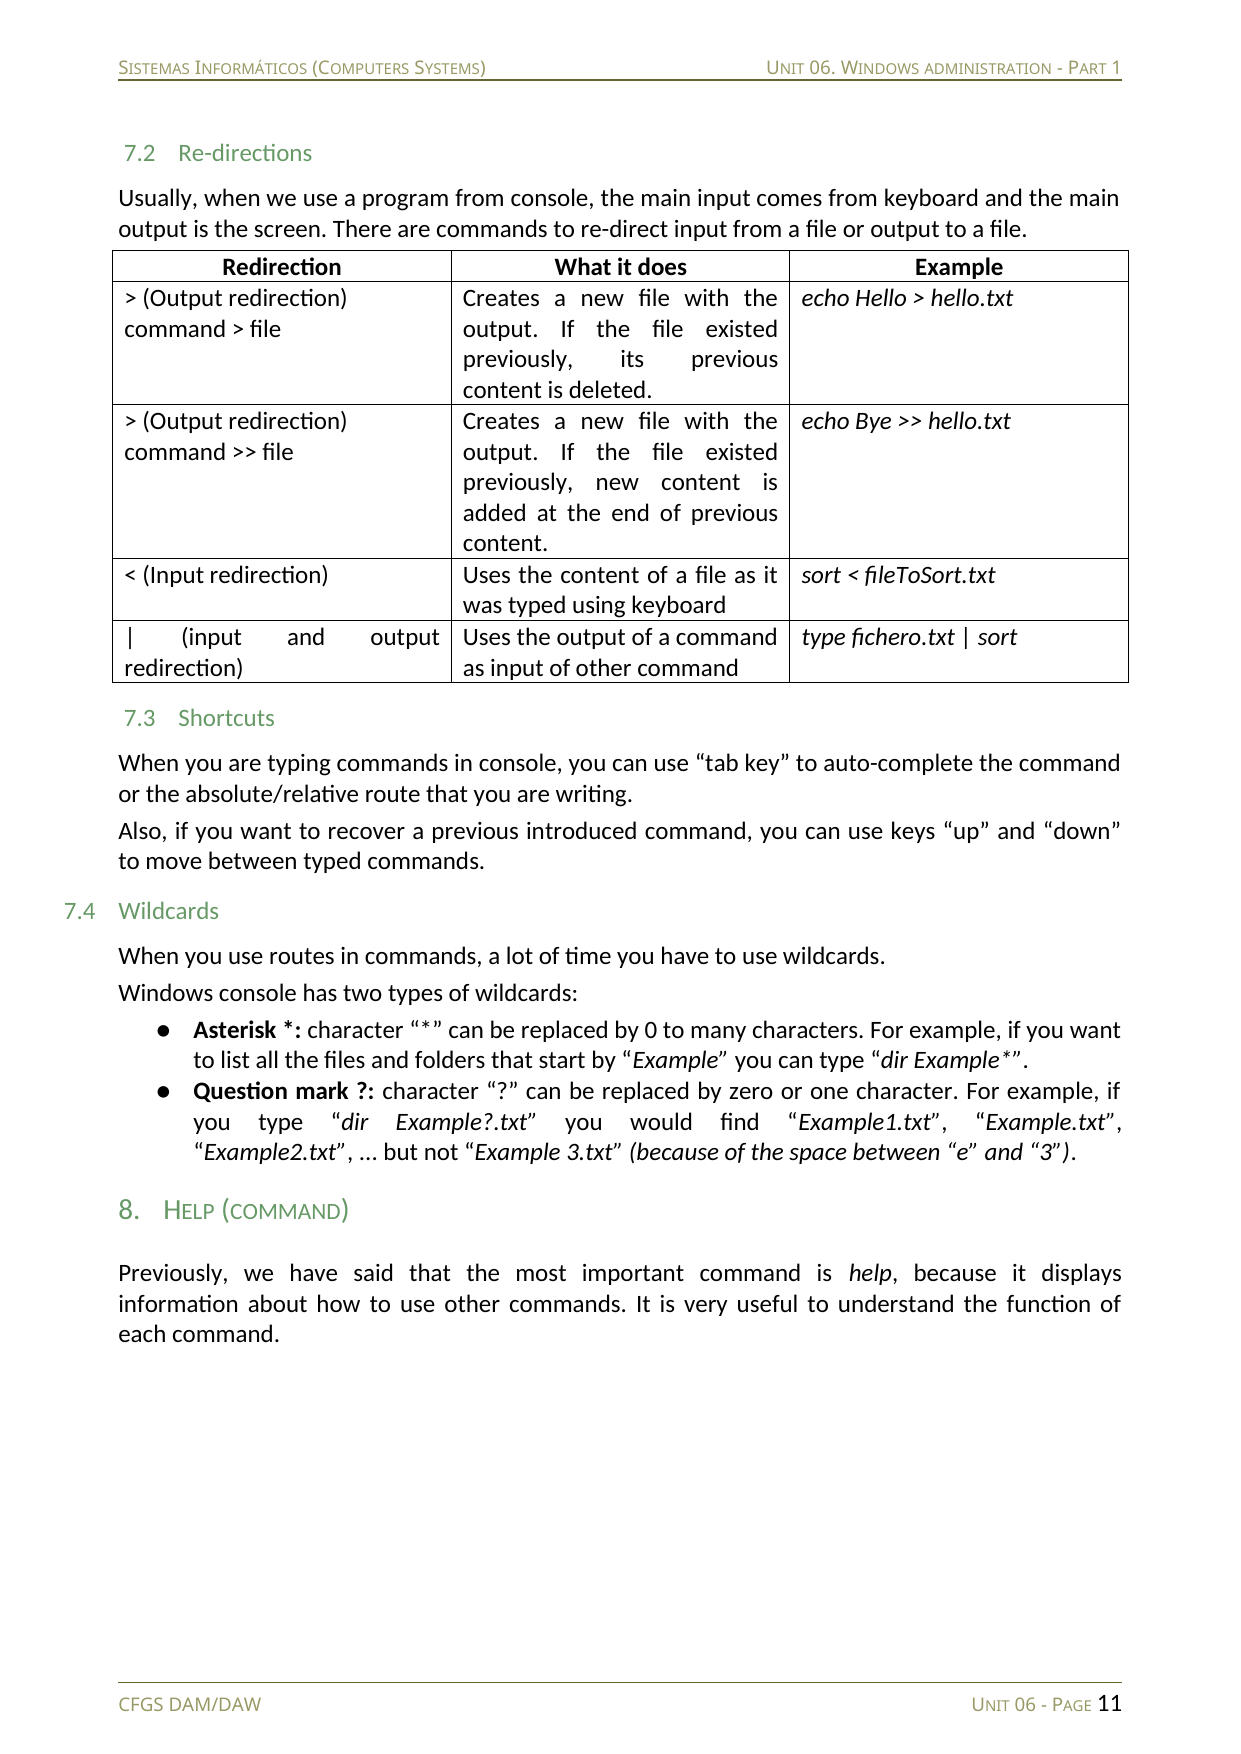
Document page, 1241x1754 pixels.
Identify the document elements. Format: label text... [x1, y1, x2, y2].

list Asterisk *: character “*” can be replaced by 0 to many characters. For example, if you want to list all the files and folders that start by “Example” you can type “dir Example*”. [156, 1014, 1122, 1075]
table_header Redirection [113, 251, 451, 281]
table_cell echo Bye >> hello.txt [790, 405, 1128, 558]
table_cell > (Output redirection) command >> file [113, 405, 451, 558]
table_cell sort < fileToSort.txt [790, 559, 1128, 620]
subtitle Wildcards [58, 895, 1122, 925]
table_cell type fichero.txt | sort [790, 621, 1128, 682]
text Also, if you want to recover a previous introduced command, you can use keys “up” and “down” to move between typed commands. [118, 815, 1122, 876]
table_header What it does [452, 251, 789, 281]
subtitle Help (command) [118, 1191, 1122, 1227]
text When you use routes in commands, a lot of time you have to use wildcards. [118, 940, 1122, 971]
text Previously, we have said that the most important command is help, because it displays information about how to use other commands. It is very useful to understand the function of each command. [118, 1257, 1122, 1349]
table_cell Creates a new file with the output. If the file existed previously, new content is added at the end of previous content. [452, 405, 789, 558]
text Windows console has two types of wildcards: [118, 977, 1122, 1008]
table_cell > (Output redirection) command > file [113, 282, 451, 404]
subtitle Shortcuts [118, 702, 1122, 733]
table_cell < (Input redirection) [113, 559, 451, 620]
table_cell Creates a new file with the output. If the file existed previously, its previous content is deleted. [452, 282, 789, 404]
text Usually, when we use a program from console, the main input comes from keyboard and the main output is the screen. There are commands to re-direct input from a file or output to a file. [118, 182, 1122, 243]
table_cell | (input and output redirection) [113, 621, 451, 682]
text When you are typing commands in console, you can use “tab key” to auto-complete the command or the absolute/relative route that you are writing. [118, 747, 1122, 808]
table_cell Uses the content of a file as it was typed using keyboard [452, 559, 789, 620]
subtitle Re-directions [118, 137, 1122, 167]
table_cell echo Hello > hello.txt [790, 282, 1128, 404]
table_header Example [790, 251, 1128, 281]
list Question mark ?: character “?” can be replaced by zero or one character. For example, if you type “dir Example?.txt” you would find “Example1.txt”, “Example.txt”, “Example2.txt”, ... but not “Example 3.txt” (because of the space between “e” and “3”). [156, 1075, 1122, 1167]
table_cell Uses the output of a command as input of other command [452, 621, 789, 682]
